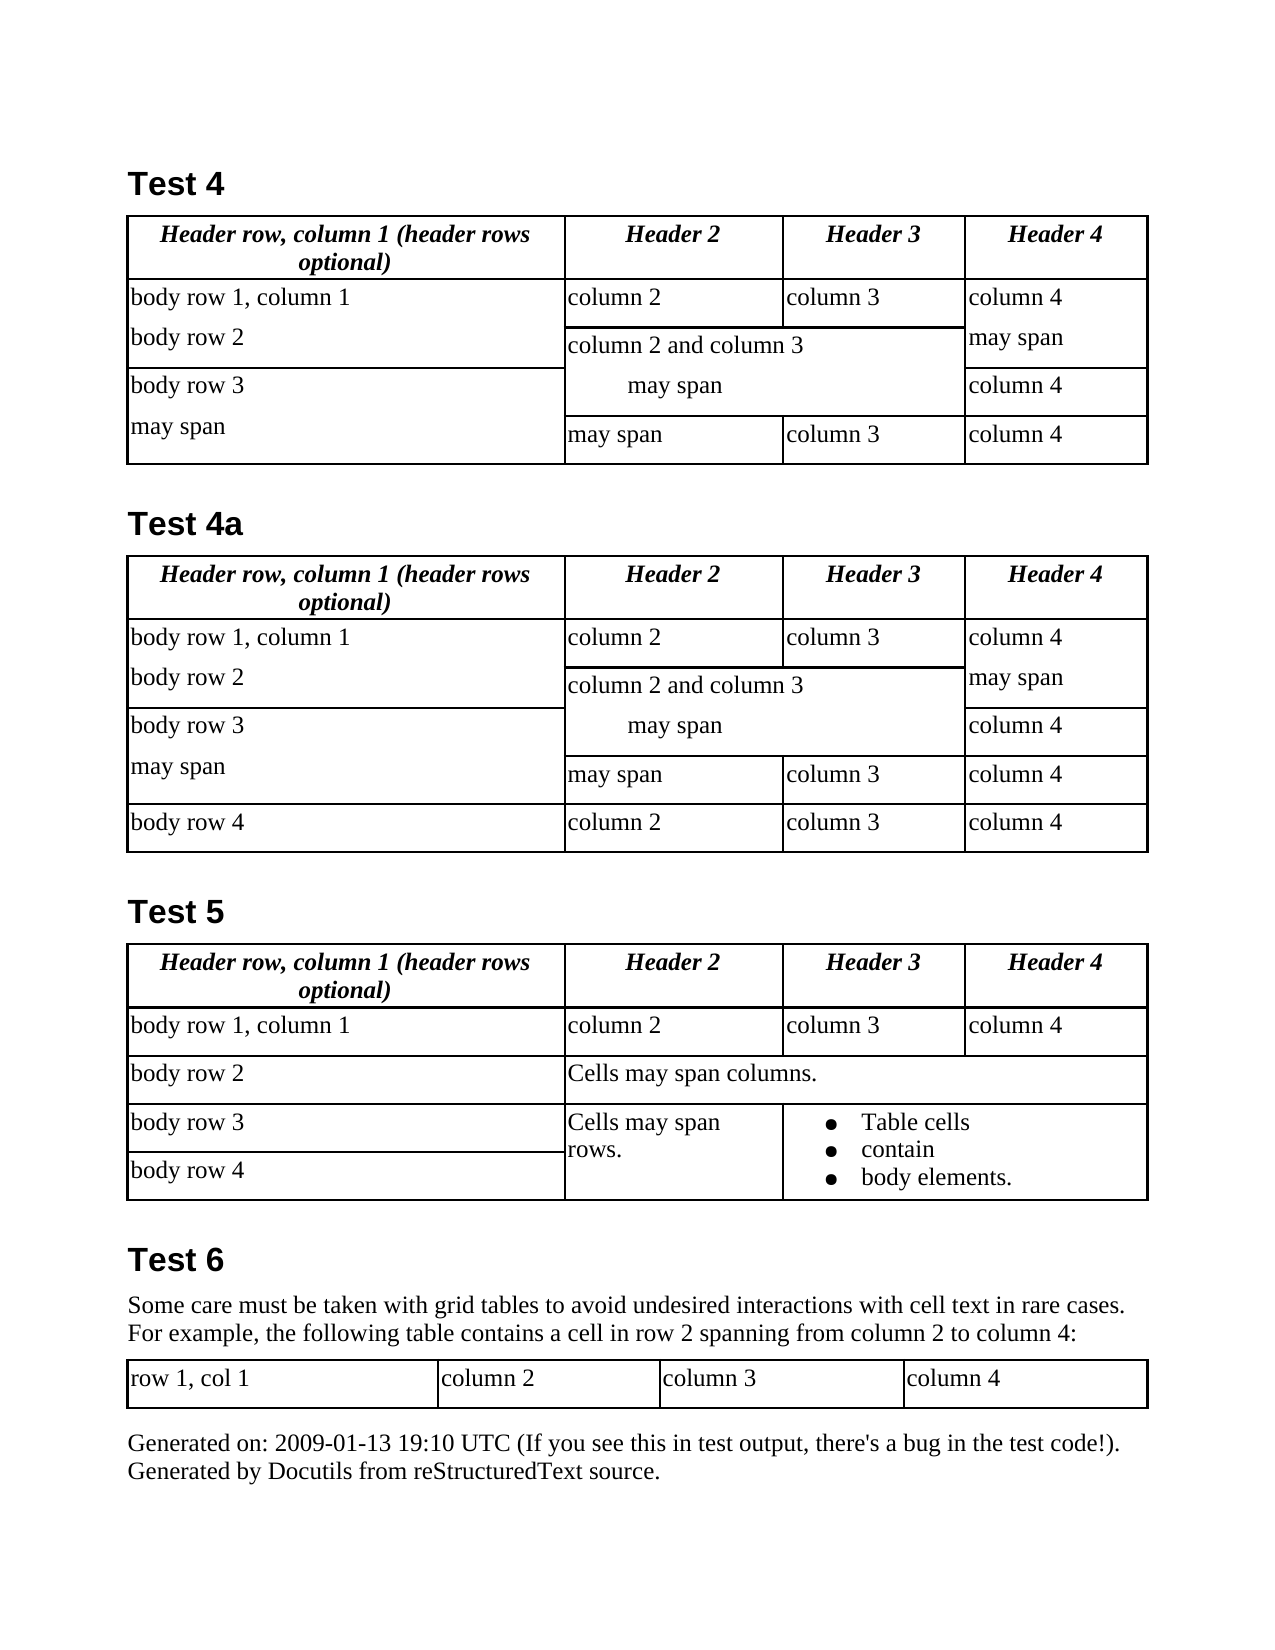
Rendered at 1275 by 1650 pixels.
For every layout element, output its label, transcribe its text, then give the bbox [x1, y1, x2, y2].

table_header column 4 [905, 1361, 1146, 1407]
table_cell column 2 [566, 280, 782, 326]
table_cell body row 3 [129, 1105, 564, 1151]
table_header Header 4 [966, 557, 1146, 618]
table_cell column 4 may span [966, 620, 1146, 707]
table_cell body row 4 [129, 805, 564, 851]
table_cell column 3 [784, 280, 964, 326]
table_cell body row 1, column 1 [129, 1009, 564, 1054]
table_cell column 4 [966, 709, 1146, 755]
table_cell column 2 [566, 805, 782, 851]
subtitle Test 6 [127, 1241, 1147, 1278]
table_cell column 2 [566, 1009, 782, 1054]
table_cell column 3 [784, 417, 964, 463]
table_cell body row 3 may span [129, 709, 564, 803]
table_header Header row, column 1 (header rows optional) [129, 557, 564, 618]
table_cell column 4 [966, 369, 1146, 415]
table_header Header row, column 1 (header rows optional) [129, 217, 564, 278]
table_header Header 3 [784, 217, 964, 278]
table_header Header 3 [784, 945, 964, 1006]
table_header row 1, col 1 [129, 1361, 437, 1407]
table_cell column 3 [784, 620, 964, 666]
subtitle Test 5 [127, 893, 1147, 931]
table_cell Cells may span rows. [566, 1105, 782, 1199]
table_cell body row 1, column 1 body row 2 [129, 620, 564, 707]
table_cell column 2 and column 3 may span [566, 669, 964, 755]
table_cell column 4 [966, 757, 1146, 803]
table_cell column 2 and column 3 may span [566, 329, 964, 415]
table_cell Table cells contain body elements. [784, 1105, 1146, 1199]
table_header Header row, column 1 (header rows optional) [129, 945, 564, 1006]
subtitle Test 4 [127, 165, 1147, 202]
table_header Header 3 [784, 557, 964, 618]
table_cell column 4 [966, 1009, 1146, 1054]
table_header column 2 [439, 1361, 659, 1407]
subtitle Test 4a [127, 505, 1147, 542]
table_cell body row 3 may span [129, 369, 564, 463]
text Some care must be taken with grid tables to avoid undesired interactions with cell text in rare cases. For example, the following table contains a cell in row 2 spanning from column 2 to column 4: [127, 1291, 1147, 1346]
table_header Header 2 [566, 217, 782, 278]
table_cell may span [566, 417, 782, 463]
table_cell column 3 [784, 757, 964, 803]
table_header Header 4 [966, 945, 1146, 1006]
table_cell body row 1, column 1 body row 2 [129, 280, 564, 367]
table_cell column 4 [966, 417, 1146, 463]
table_cell body row 2 [129, 1057, 564, 1103]
table_header Header 2 [566, 945, 782, 1006]
table_cell column 3 [784, 1009, 964, 1054]
table_cell column 3 [784, 805, 964, 851]
table_header column 3 [661, 1361, 903, 1407]
table_cell Cells may span columns. [566, 1057, 1146, 1103]
table_cell may span [566, 757, 782, 803]
table_header Header 4 [966, 217, 1146, 278]
table_cell column 4 may span [966, 280, 1146, 367]
table_cell column 4 [966, 805, 1146, 851]
table_cell body row 4 [129, 1153, 564, 1199]
table_header Header 2 [566, 557, 782, 618]
table_cell column 2 [566, 620, 782, 666]
